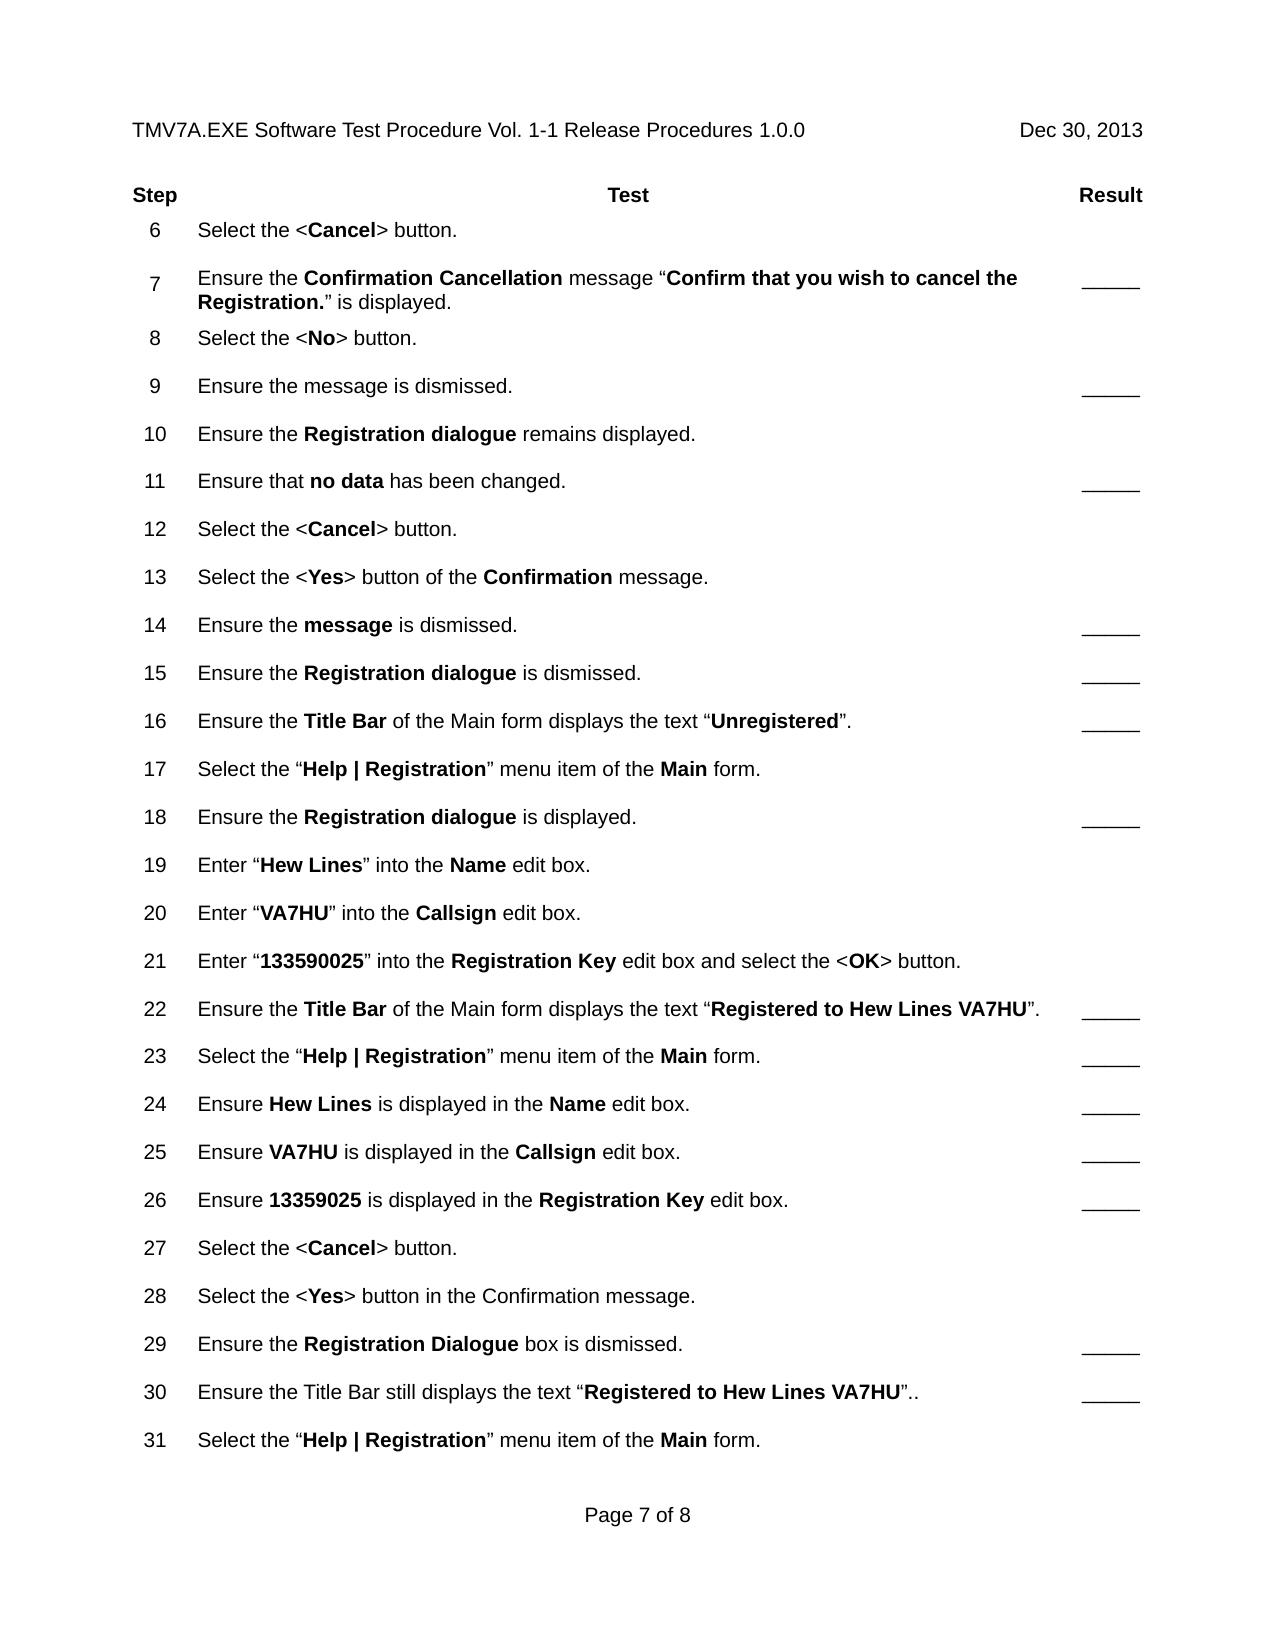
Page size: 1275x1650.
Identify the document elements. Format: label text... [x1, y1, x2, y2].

table_cell 7 [118, 260, 191, 320]
table_cell 18 [118, 799, 191, 847]
table_cell Ensure the Registration dialogue is dismissed. [191, 655, 1065, 703]
table_cell _____ [1065, 1326, 1157, 1374]
table_cell [1065, 847, 1157, 895]
table_cell 23 [118, 1039, 191, 1086]
table_cell 16 [118, 703, 191, 751]
table_cell 26 [118, 1182, 191, 1230]
table_header Step [118, 177, 191, 212]
table_cell Ensure the message is dismissed. [191, 607, 1065, 655]
table_cell [1065, 320, 1157, 368]
table_cell [1065, 1230, 1157, 1278]
table_cell 9 [118, 368, 191, 416]
table_cell Ensure VA7HU is displayed in the Callsign edit box. [191, 1134, 1065, 1182]
table_cell Select the “Help | Registration” menu item of the Main form. [191, 1422, 1065, 1470]
table_cell _____ [1065, 1086, 1157, 1134]
table_cell 8 [118, 320, 191, 368]
table_cell [1065, 511, 1157, 559]
table_cell [1065, 895, 1157, 943]
table_cell [1065, 416, 1157, 463]
table_cell Enter “133590025” into the Registration Key edit box and select the <OK> button. [191, 943, 1065, 991]
table_cell 24 [118, 1086, 191, 1134]
table_cell [1065, 1422, 1157, 1470]
table_cell 6 [118, 213, 191, 260]
table_cell _____ [1065, 1134, 1157, 1182]
table_cell _____ [1065, 260, 1157, 320]
table_cell _____ [1065, 368, 1157, 416]
table_cell Select the “Help | Registration” menu item of the Main form. [191, 1039, 1065, 1086]
table_cell _____ [1065, 703, 1157, 751]
table_cell 15 [118, 655, 191, 703]
table_cell 27 [118, 1230, 191, 1278]
table_cell Enter “Hew Lines” into the Name edit box. [191, 847, 1065, 895]
table_cell _____ [1065, 464, 1157, 511]
table_cell Ensure the Title Bar of the Main form displays the text “Unregistered”. [191, 703, 1065, 751]
table_cell _____ [1065, 1039, 1157, 1086]
table_cell Enter “VA7HU” into the Callsign edit box. [191, 895, 1065, 943]
table_cell Ensure the Registration dialogue is displayed. [191, 799, 1065, 847]
table_header Result [1065, 177, 1157, 212]
table_cell [1065, 559, 1157, 607]
table_header Test [191, 177, 1065, 212]
table_cell _____ [1065, 607, 1157, 655]
table_cell 10 [118, 416, 191, 463]
table_cell [1065, 751, 1157, 799]
table_cell Ensure that no data has been changed. [191, 464, 1065, 511]
table_cell 11 [118, 464, 191, 511]
table_cell 21 [118, 943, 191, 991]
table_cell Ensure the message is dismissed. [191, 368, 1065, 416]
table_cell Ensure the Title Bar still displays the text “Registered to Hew Lines VA7HU”.. [191, 1374, 1065, 1422]
table_cell _____ [1065, 799, 1157, 847]
table_cell _____ [1065, 655, 1157, 703]
table_cell Select the <Cancel> button. [191, 1230, 1065, 1278]
table_cell 19 [118, 847, 191, 895]
table_cell Select the <No> button. [191, 320, 1065, 368]
table_cell 30 [118, 1374, 191, 1422]
table_cell 12 [118, 511, 191, 559]
table_cell Select the <Cancel> button. [191, 213, 1065, 260]
table_cell Ensure the Confirmation Cancellation message “Confirm that you wish to cancel the Registration.” is displayed. [191, 260, 1065, 320]
table_cell Select the <Cancel> button. [191, 511, 1065, 559]
table_cell 22 [118, 991, 191, 1038]
table_cell [1065, 943, 1157, 991]
table_cell Select the <Yes> button in the Confirmation message. [191, 1278, 1065, 1326]
table_cell _____ [1065, 1374, 1157, 1422]
table_cell 20 [118, 895, 191, 943]
table_cell [1065, 213, 1157, 260]
table_cell _____ [1065, 1182, 1157, 1230]
table_cell 31 [118, 1422, 191, 1470]
table_cell Select the <Yes> button of the Confirmation message. [191, 559, 1065, 607]
table_cell Ensure the Title Bar of the Main form displays the text “Registered to Hew Lines VA7HU”. [191, 991, 1065, 1038]
table_cell 29 [118, 1326, 191, 1374]
table_cell _____ [1065, 991, 1157, 1038]
table_cell 17 [118, 751, 191, 799]
table_cell 13 [118, 559, 191, 607]
table_cell Select the “Help | Registration” menu item of the Main form. [191, 751, 1065, 799]
table_cell [1065, 1278, 1157, 1326]
table_cell 28 [118, 1278, 191, 1326]
table_cell 14 [118, 607, 191, 655]
table_cell Ensure the Registration Dialogue box is dismissed. [191, 1326, 1065, 1374]
table_cell 25 [118, 1134, 191, 1182]
table_cell Ensure 13359025 is displayed in the Registration Key edit box. [191, 1182, 1065, 1230]
table_cell Ensure Hew Lines is displayed in the Name edit box. [191, 1086, 1065, 1134]
table_cell Ensure the Registration dialogue remains displayed. [191, 416, 1065, 463]
